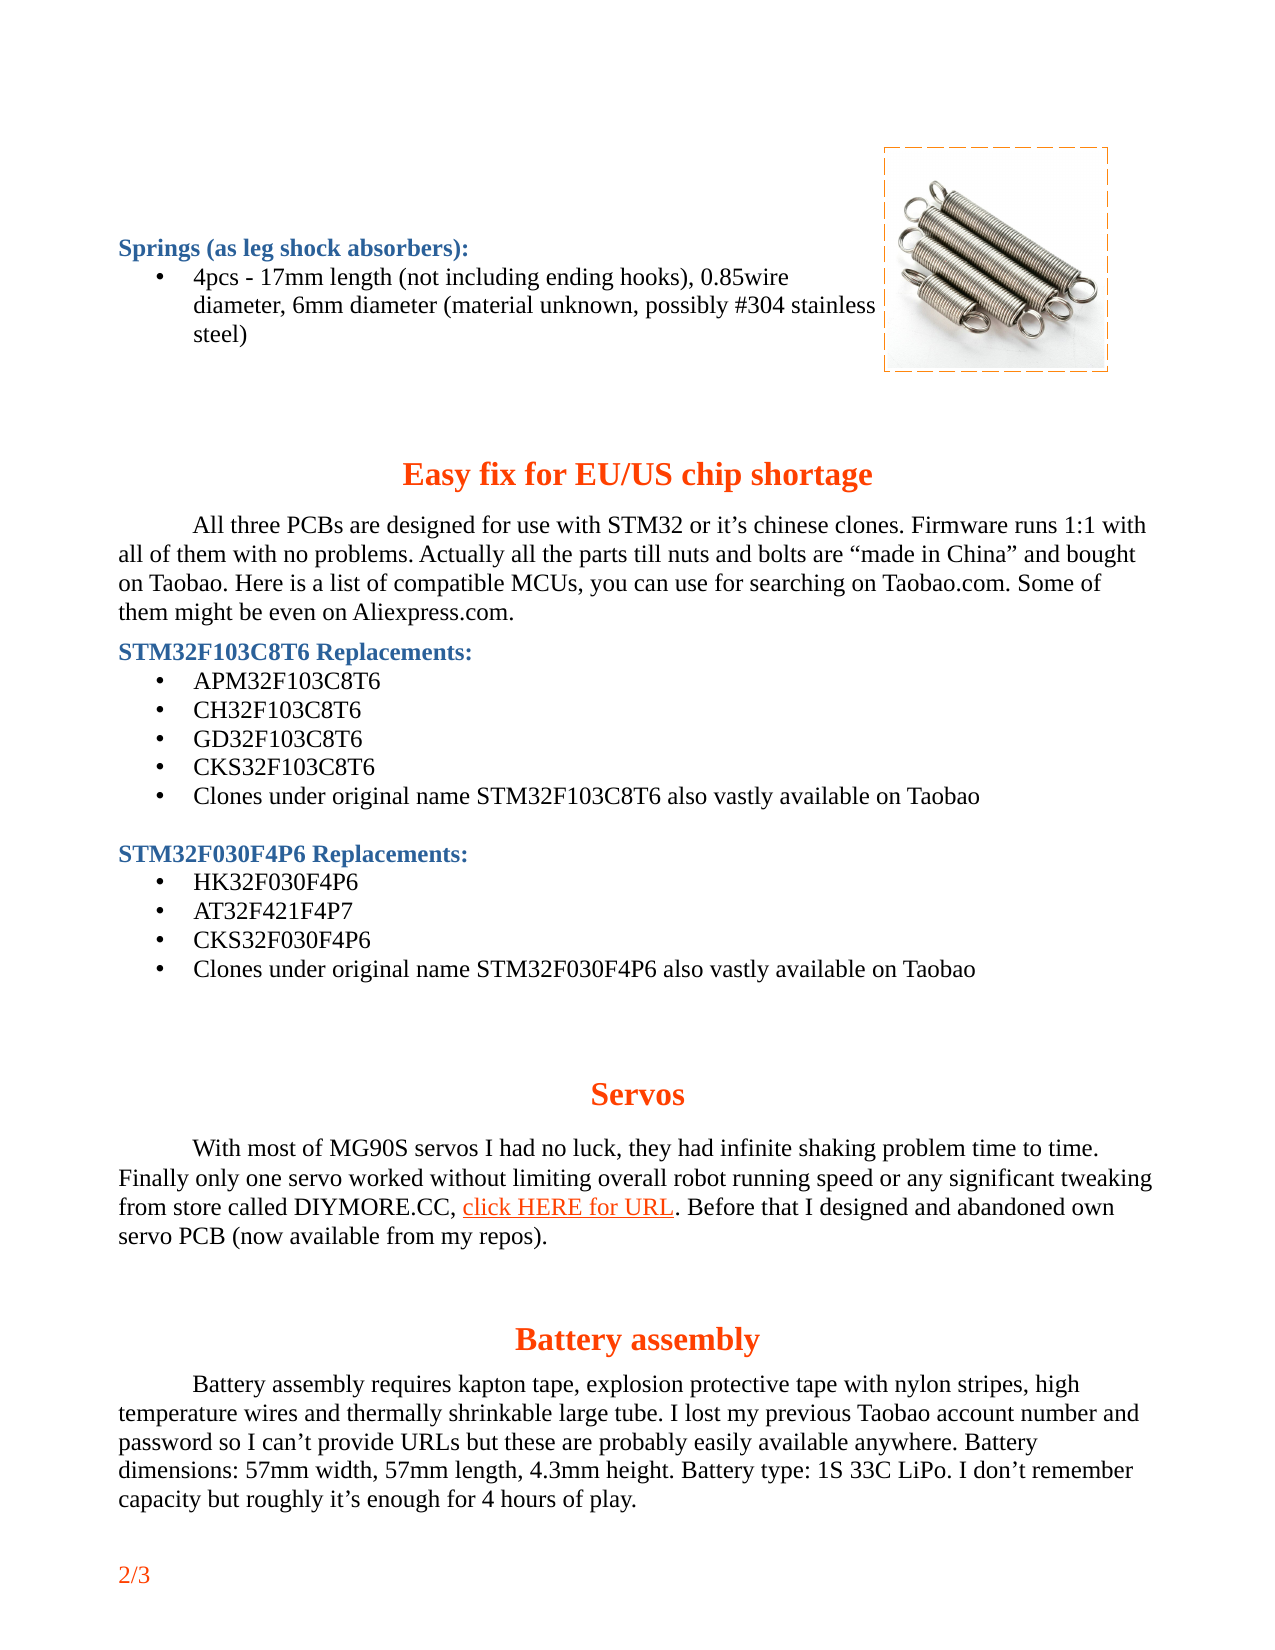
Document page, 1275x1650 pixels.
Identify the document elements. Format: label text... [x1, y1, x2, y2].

text All three PCBs are designed for use with STM32 or it’s chinese clones. Firmware runs 1:1 with all of them with no problems. Actually all the parts till nuts and bolts are “made in China” and bought on Taobao. Here is a list of compatible MCUs, you can use for searching on Taobao.com. Some of them might be even on Aliexpress.com. [118, 511, 1157, 626]
list GD32F103C8T6 [156, 724, 1157, 752]
list CH32F103C8T6 [156, 695, 1157, 724]
text STM32F103C8T6 Replacements: [118, 637, 1157, 666]
list Clones under original name STM32F103C8T6 also vastly available on Taobao [156, 781, 1157, 810]
list [1108, 262, 1157, 348]
text STM32F030F4P6 Replacements: [118, 839, 1157, 867]
text Servos [118, 1075, 1157, 1113]
picture [887, 151, 1105, 368]
list AT32F421F4P7 [156, 896, 1157, 925]
list CKS32F030F4P6 [156, 925, 1157, 954]
list HK32F030F4P6 [156, 867, 1157, 896]
list 4pcs - 17mm length (not including ending hooks), 0.85wire diameter, 6mm diameter (material unknown, possibly #304 stainless steel) [156, 262, 883, 348]
text With most of MG90S servos I had no luck, they had infinite shaking problem time to time. Finally only one servo worked without limiting overall robot running speed or any significant tweaking from store called DIYMORE.CC, click HERE for URL. Before that I designed and abandoned own servo PCB (now available from my repos). [118, 1125, 1157, 1249]
text Battery assembly [118, 1319, 1157, 1357]
text [1108, 233, 1157, 262]
list APM32F103C8T6 [156, 666, 1157, 695]
text Springs (as leg shock absorbers): [118, 233, 883, 262]
text Easy fix for EU/US chip shortage [118, 454, 1157, 493]
list Clones under original name STM32F030F4P6 also vastly available on Taobao [156, 954, 1157, 982]
text Battery assembly requires kapton tape, explosion protective tape with nylon stripes, high temperature wires and thermally shrinkable large tube. I lost my previous Taobao account number and password so I can’t provide URLs but these are probably easily available anywhere. Battery dimensions: 57mm width, 57mm length, 4.3mm height. Battery type: 1S 33C LiPo. I don’t remember capacity but roughly it’s enough for 4 hours of play. [118, 1369, 1157, 1513]
list CKS32F103C8T6 [156, 752, 1157, 781]
